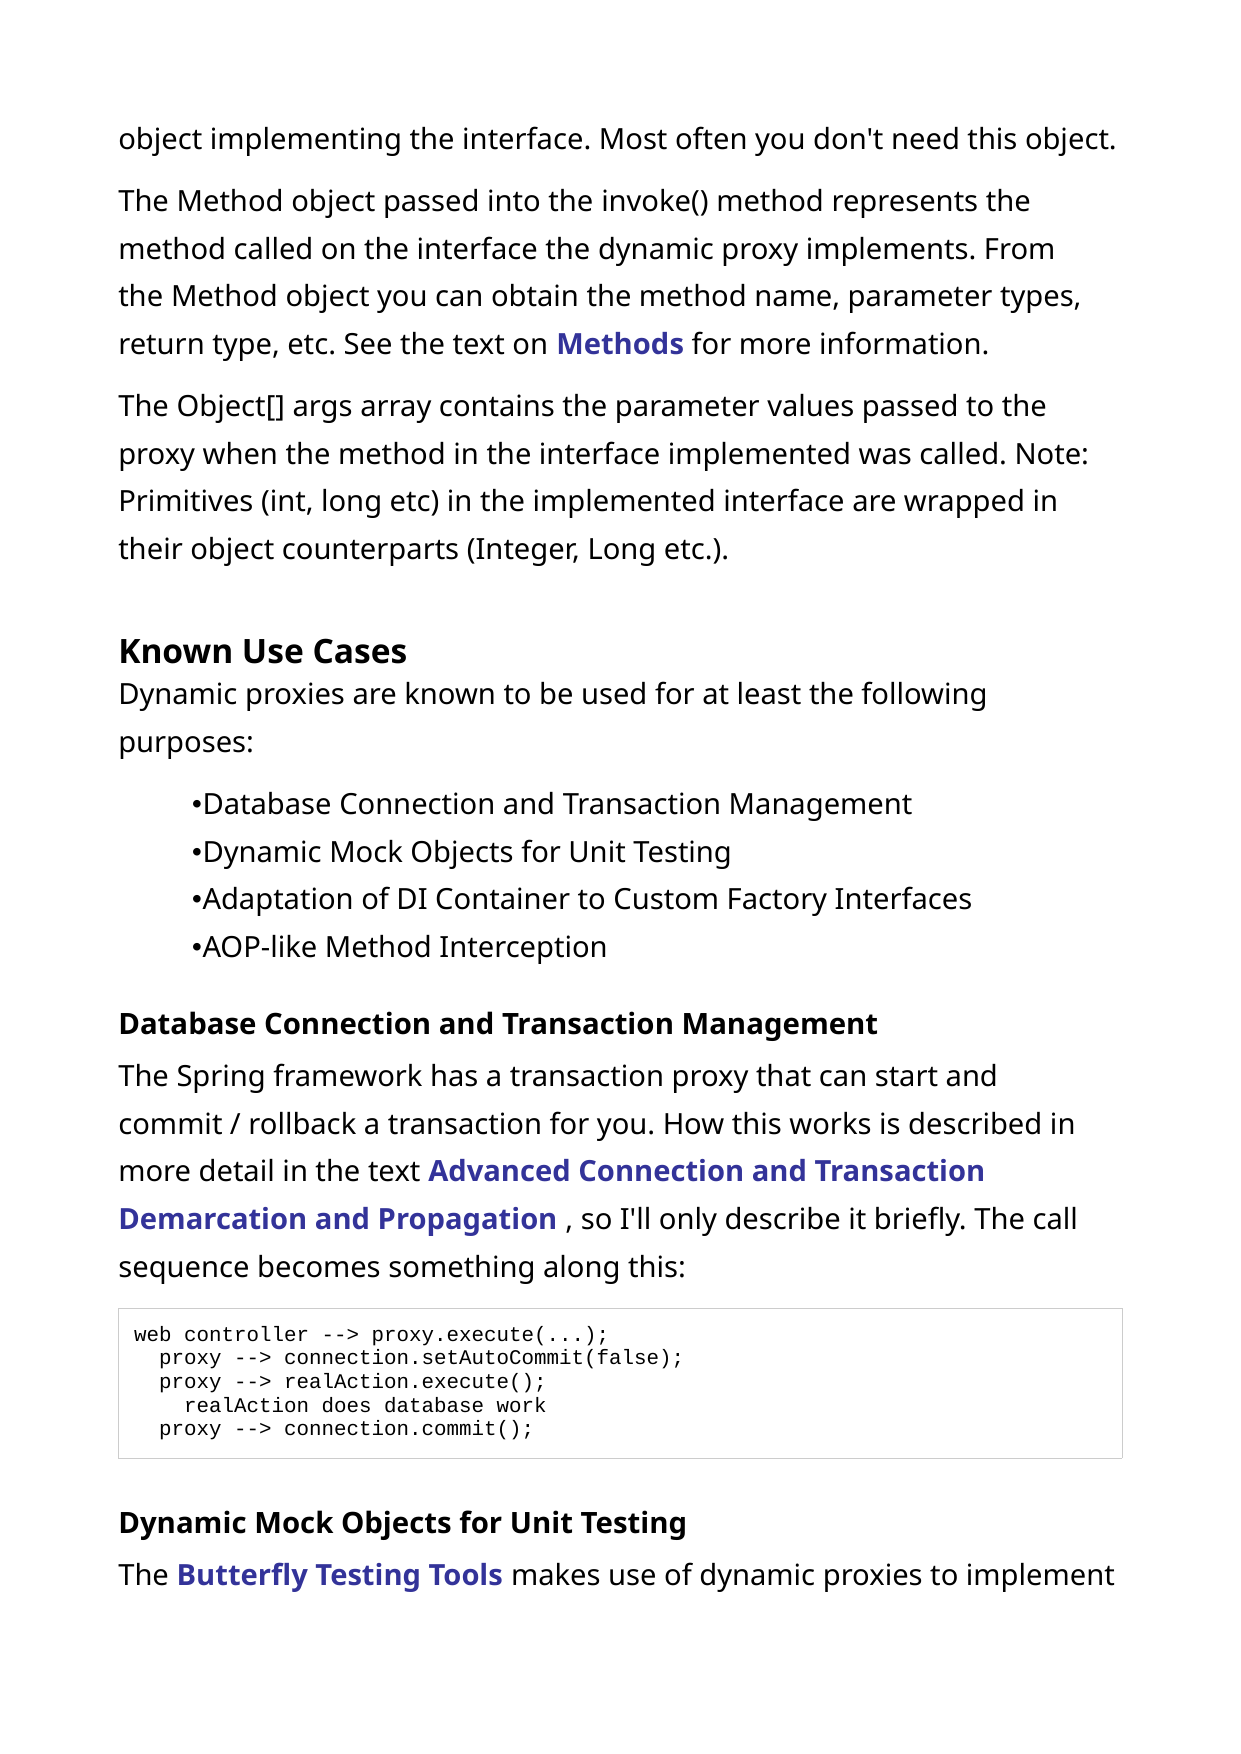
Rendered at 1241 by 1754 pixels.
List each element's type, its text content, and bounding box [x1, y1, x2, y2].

list AOP-like Method Interception [118, 926, 1122, 966]
subtitle Database Connection and Transaction Management [118, 1003, 1122, 1043]
list Database Connection and Transaction Management [118, 783, 1122, 823]
text The Spring framework has a transaction proxy that can start and commit / rollback a transaction for you. How this works is described in more detail in the text Advanced Connection and Transaction Demarcation and Propagation , so I'll only describe it briefly. The call sequence becomes something along this: [118, 1055, 1122, 1286]
text The Object[] args array contains the parameter values passed to the proxy when the method in the interface implemented was called. Note: Primitives (int, long etc) in the implemented interface are wrapped in their object counterparts (Integer, Long etc.). [118, 385, 1122, 568]
text proxy --> realAction.execute(); [119, 1355, 1122, 1379]
text Dynamic proxies are known to be used for at least the following purposes: [118, 673, 1122, 761]
subtitle Dynamic Mock Objects for Unit Testing [118, 1502, 1122, 1542]
list Dynamic Mock Objects for Unit Testing [118, 831, 1122, 871]
text realAction does database work [119, 1379, 1122, 1403]
list Adaptation of DI Container to Custom Factory Interfaces [118, 878, 1122, 918]
text proxy --> connection.setAutoCommit(false); [119, 1332, 1122, 1355]
text web controller --> proxy.execute(...); [119, 1309, 1122, 1332]
text The Butterfly Testing Tools makes use of dynamic proxies to implement [118, 1554, 1122, 1594]
text The Method object passed into the invoke() method represents the method called on the interface the dynamic proxy implements. From the Method object you can obtain the method name, parameter types, return type, etc. See the text on Methods for more information. [118, 180, 1122, 363]
text proxy --> connection.commit(); [119, 1403, 1122, 1458]
text object implementing the interface. Most often you don't need this object. [118, 118, 1122, 158]
subtitle Known Use Cases [118, 628, 1122, 673]
